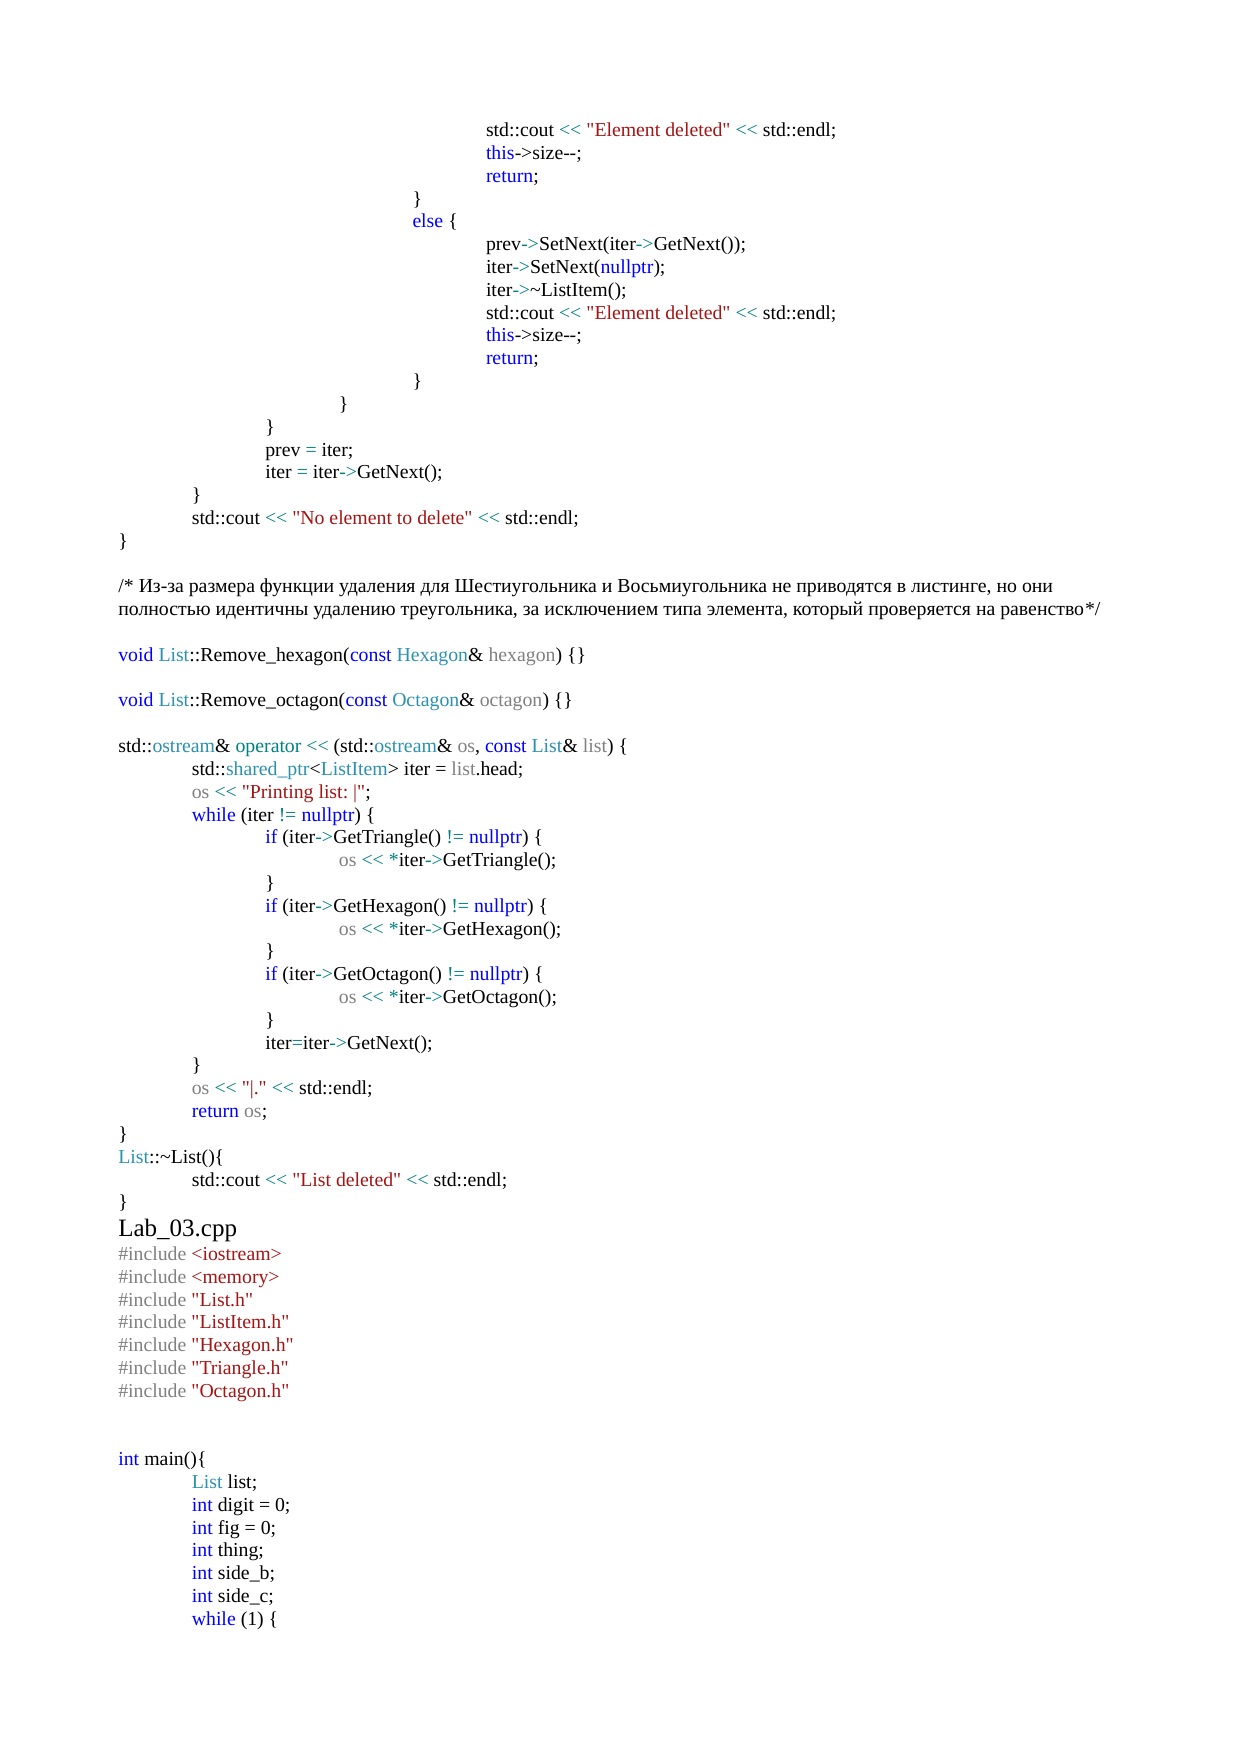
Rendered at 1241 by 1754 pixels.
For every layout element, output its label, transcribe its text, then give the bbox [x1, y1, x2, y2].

text #include "Octagon.h" [118, 1379, 1122, 1402]
text while (iter != nullptr) { [118, 802, 1122, 825]
text List list; [118, 1470, 1122, 1493]
text } [118, 483, 1122, 506]
text os << "|." << std::endl; [118, 1076, 1122, 1099]
text std::cout << "Element deleted" << std::endl; [118, 301, 1122, 323]
text int side_c; [118, 1584, 1122, 1607]
text iter = iter->GetNext(); [118, 460, 1122, 483]
text if (iter->GetOctagon() != nullptr) { [118, 962, 1122, 985]
text Lab_03.cpp [118, 1213, 1122, 1242]
text #include "List.h" [118, 1287, 1122, 1310]
text } [118, 392, 1122, 415]
text int fig = 0; [118, 1516, 1122, 1538]
text prev = iter; [118, 437, 1122, 460]
text os << *iter->GetHexagon(); [118, 917, 1122, 939]
text this->size--; [118, 323, 1122, 346]
text } [118, 1053, 1122, 1076]
text } [118, 369, 1122, 392]
text iter=iter->GetNext(); [118, 1031, 1122, 1053]
text iter->~ListItem(); [118, 278, 1122, 301]
text os << *iter->GetOctagon(); [118, 985, 1122, 1008]
text os << *iter->GetTriangle(); [118, 848, 1122, 871]
text if (iter->GetTriangle() != nullptr) { [118, 825, 1122, 848]
text return; [118, 164, 1122, 187]
text } [118, 1122, 1122, 1145]
text return; [118, 346, 1122, 369]
text prev->SetNext(iter->GetNext()); [118, 232, 1122, 255]
text std::ostream& operator << (std::ostream& os, const List& list) { [118, 734, 1122, 757]
text } [118, 871, 1122, 894]
text #include "Triangle.h" [118, 1356, 1122, 1379]
text } [118, 529, 1122, 552]
text int digit = 0; [118, 1493, 1122, 1516]
text #include <iostream> [118, 1242, 1122, 1265]
text else { [118, 209, 1122, 232]
text int side_b; [118, 1561, 1122, 1584]
text iter->SetNext(nullptr); [118, 255, 1122, 278]
text return os; [118, 1099, 1122, 1122]
text List::~List(){ [118, 1145, 1122, 1167]
text std::cout << "Element deleted" << std::endl; [118, 118, 1122, 141]
text std::shared_ptr<ListItem> iter = list.head; [118, 757, 1122, 780]
text void List::Remove_octagon(const Octagon& octagon) {} [118, 688, 1122, 711]
text std::cout << "No element to delete" << std::endl; [118, 506, 1122, 529]
text std::cout << "List deleted" << std::endl; [118, 1167, 1122, 1190]
text } [118, 187, 1122, 209]
text } [118, 1190, 1122, 1213]
text } [118, 1008, 1122, 1031]
text #include <memory> [118, 1265, 1122, 1287]
text os << "Printing list: |"; [118, 780, 1122, 802]
text #include "Hexagon.h" [118, 1333, 1122, 1356]
text #include "ListItem.h" [118, 1310, 1122, 1333]
text } [118, 939, 1122, 962]
text } [118, 415, 1122, 437]
text /* Из-за размера функции удаления для Шестиугольника и Восьмиугольника не приводятся в листинге, но они полностью идентичны удалению треугольника, за исключением типа элемента, который проверяется на равенство*/ [118, 574, 1122, 620]
text int thing; [118, 1538, 1122, 1561]
text int main(){ [118, 1447, 1122, 1470]
text if (iter->GetHexagon() != nullptr) { [118, 894, 1122, 917]
text while (1) { [118, 1607, 1122, 1630]
text this->size--; [118, 141, 1122, 164]
text void List::Remove_hexagon(const Hexagon& hexagon) {} [118, 643, 1122, 666]
